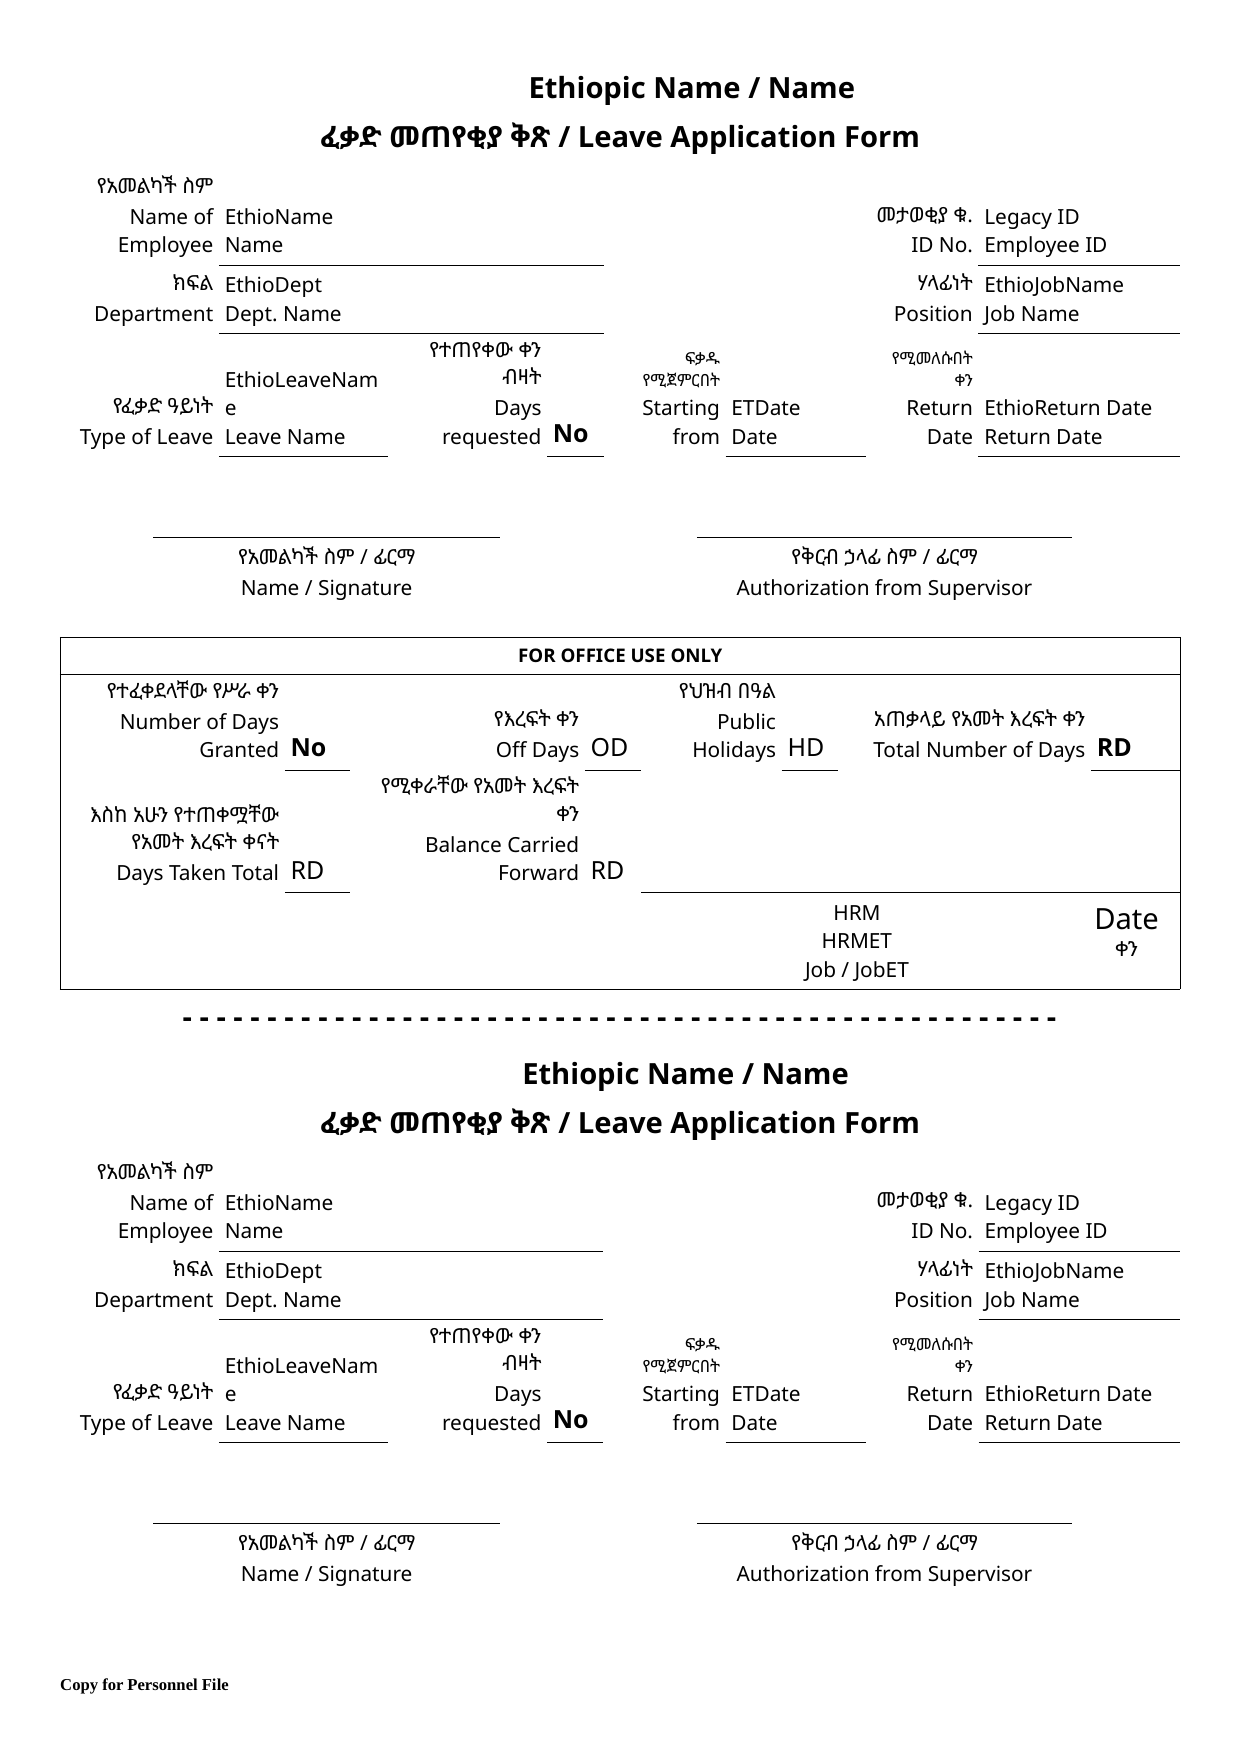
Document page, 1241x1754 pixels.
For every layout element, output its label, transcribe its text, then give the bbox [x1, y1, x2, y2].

table_cell የፈቃድ ዓይነት Type of Leave [60, 1319, 219, 1442]
table_header [500, 1471, 697, 1522]
table_cell Date ቀን [1073, 893, 1180, 989]
table_header የአመልካች ስም Name of Employee [60, 1155, 219, 1251]
table_header [153, 485, 500, 537]
table_cell የተፈቀደላቸው የሥራ ቀን Number of Days Granted [61, 675, 285, 769]
table_cell ፍቃዱ የሚጀምርበት Starting from [604, 333, 726, 456]
table_cell ETDate Date [726, 1319, 866, 1442]
table_header [500, 485, 697, 537]
subtitle - - - - - - - - - - - - - - - - - - - - - - - - - - - - - - - - - - - - - - - - - - - - - - - - - - - - [60, 997, 1180, 1036]
table_header [153, 1471, 500, 1522]
table_cell [604, 265, 866, 333]
table_cell EthioReturn Date Return Date [979, 1320, 1180, 1442]
table_cell HRM HRMET Job / JobET [641, 893, 1072, 989]
table_cell EthioJobName Job Name [978, 266, 1180, 333]
table_cell [641, 770, 1180, 892]
table_header [604, 169, 866, 265]
table_header FOR OFFICE USE ONLY [61, 638, 1180, 674]
table_cell የተጠየቀው ቀን ብዛት Days requested [388, 334, 547, 456]
table_cell እስከ አሁን የተጠቀሟቸው የአመት እረፍት ቀናት Days Taken Total [61, 770, 285, 892]
table_cell የእረፍት ቀን Off Days [350, 675, 585, 769]
table_cell [61, 892, 285, 989]
table_cell የሚመለሱበት ቀን Return Date [866, 333, 978, 456]
table_cell የቅርብ ኃላፊ ስም / ፊርማ Authorization from Supervisor [697, 538, 1072, 607]
table_cell OD [585, 675, 641, 769]
table_cell [285, 893, 350, 989]
table_cell [500, 537, 697, 607]
table_cell ፍቃዱ የሚጀምርበት Starting from [603, 1319, 726, 1442]
table_cell የሚቀራቸው የአመት እረፍት ቀን Balance Carried Forward [350, 770, 585, 892]
table_header [697, 1471, 1072, 1522]
table_cell ሃላፊነት Position [866, 1251, 978, 1319]
table_cell የፈቃድ ዓይነት Type of Leave [60, 333, 219, 456]
table_cell የአመልካች ስም / ፊርማ Name / Signature [153, 538, 500, 607]
table_header መታወቂያ ቁ. ID No. [866, 1155, 978, 1251]
table_cell ክፍል Department [60, 1251, 219, 1319]
table_header [603, 1155, 866, 1251]
table_cell የተጠየቀው ቀን ብዛት Days requested [388, 1320, 547, 1442]
table_header Legacy ID Employee ID [979, 1155, 1180, 1251]
table_cell No [547, 1320, 603, 1442]
table_header የአመልካች ስም Name of Employee [60, 169, 219, 265]
table_cell EthioJobName Job Name [979, 1252, 1180, 1319]
table_cell ሃላፊነት Position [866, 265, 978, 333]
table_cell EthioDept Dept. Name [219, 1252, 603, 1319]
table_cell EthioDept Dept. Name [219, 266, 604, 333]
table_cell የአመልካች ስም / ፊርማ Name / Signature [153, 1524, 500, 1593]
table_cell ክፍል Department [60, 265, 219, 333]
table_cell RD [1091, 675, 1180, 769]
table_cell የህዝብ በዓል Public Holidays [641, 675, 782, 769]
table_cell EthioLeaveName Leave Name [219, 334, 388, 456]
table_header EthioName Name [219, 1155, 603, 1251]
subtitle ፈቃድ መጠየቂያ ቅጽ / Leave Application Form [60, 1102, 1180, 1145]
subtitle Ethiopic Name / Name [60, 1053, 1180, 1093]
table_cell የቅርብ ኃላፊ ስም / ፊርማ Authorization from Supervisor [697, 1524, 1072, 1593]
table_cell EthioLeaveName Leave Name [219, 1320, 388, 1442]
table_header EthioName Name [219, 169, 604, 265]
table_cell [603, 1251, 866, 1319]
table_cell No [285, 675, 350, 769]
subtitle Ethiopic Name / Name [60, 49, 1180, 107]
table_cell [500, 1523, 697, 1593]
subtitle ፈቃድ መጠየቂያ ቅጽ / Leave Application Form [60, 116, 1180, 159]
table_cell EthioReturn Date Return Date [978, 334, 1180, 456]
table_cell [350, 892, 585, 989]
table_header መታወቂያ ቁ. ID No. [866, 169, 978, 265]
table_cell [585, 892, 641, 989]
table_cell No [547, 334, 604, 456]
table_cell አጠቃላይ የአመት እረፍት ቀን Total Number of Days [838, 675, 1091, 769]
table_header [697, 485, 1072, 537]
table_cell የሚመለሱበት ቀን Return Date [866, 1319, 978, 1442]
table_header Legacy ID Employee ID [978, 169, 1180, 265]
table_cell RD [585, 771, 641, 892]
table_cell HD [782, 675, 838, 769]
table_cell RD [285, 771, 350, 892]
table_cell ETDate Date [726, 333, 866, 456]
